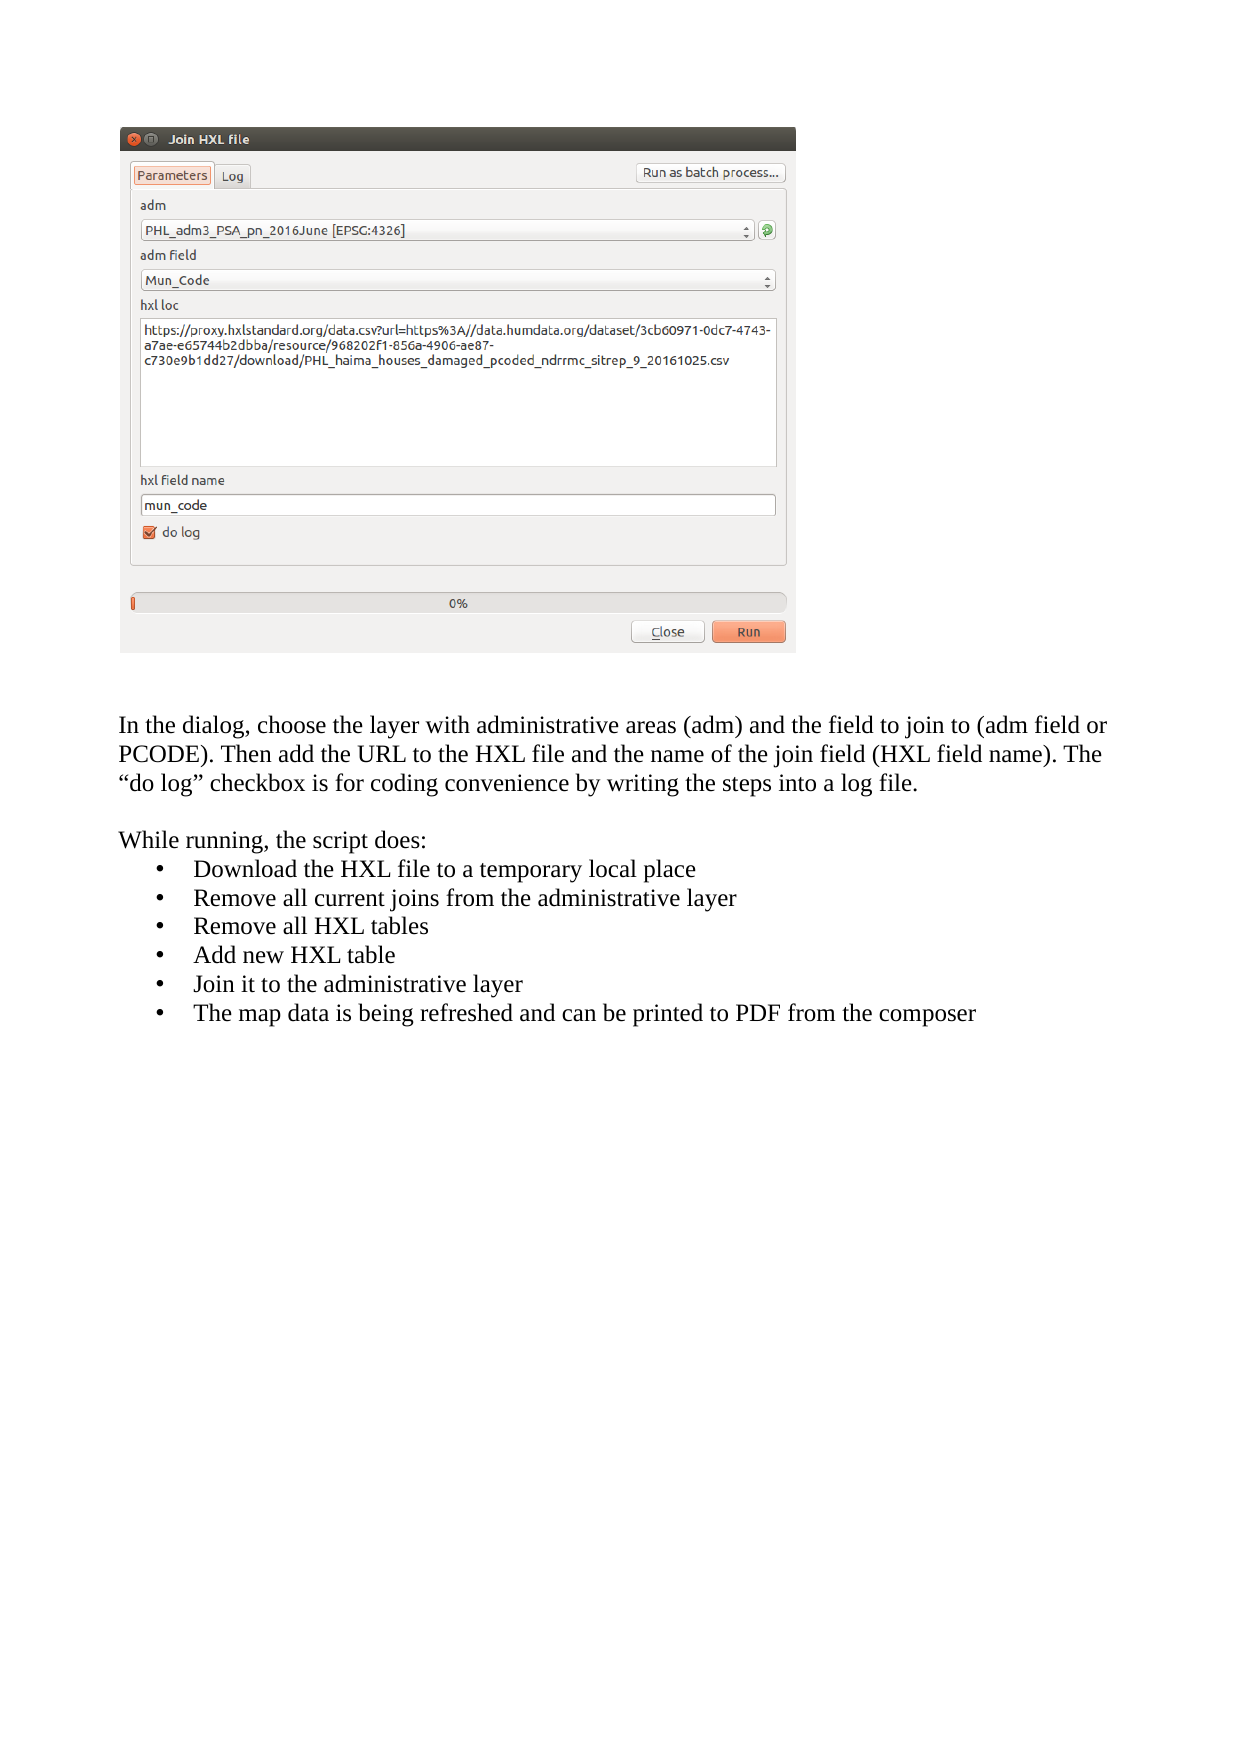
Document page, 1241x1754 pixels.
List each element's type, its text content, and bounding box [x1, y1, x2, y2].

list Join it to the administrative layer [156, 969, 1122, 998]
list The map data is being refreshed and can be printed to PDF from the composer [156, 998, 1122, 1026]
list Download the HXL file to a temporary local place [156, 854, 1122, 883]
list Add new HXL table [156, 940, 1122, 969]
list Remove all current joins from the administrative layer [156, 883, 1122, 911]
picture [120, 127, 796, 653]
text In the dialog, choose the layer with administrative areas (adm) and the field to join to (adm field or PCODE). Then add the URL to the HXL file and the name of the join field (HXL field name). The “do log” checkbox is for coding convenience by writing the steps into a log file. [118, 710, 1122, 796]
list Remove all HXL tables [156, 911, 1122, 940]
text While running, the script does: [118, 825, 1122, 854]
